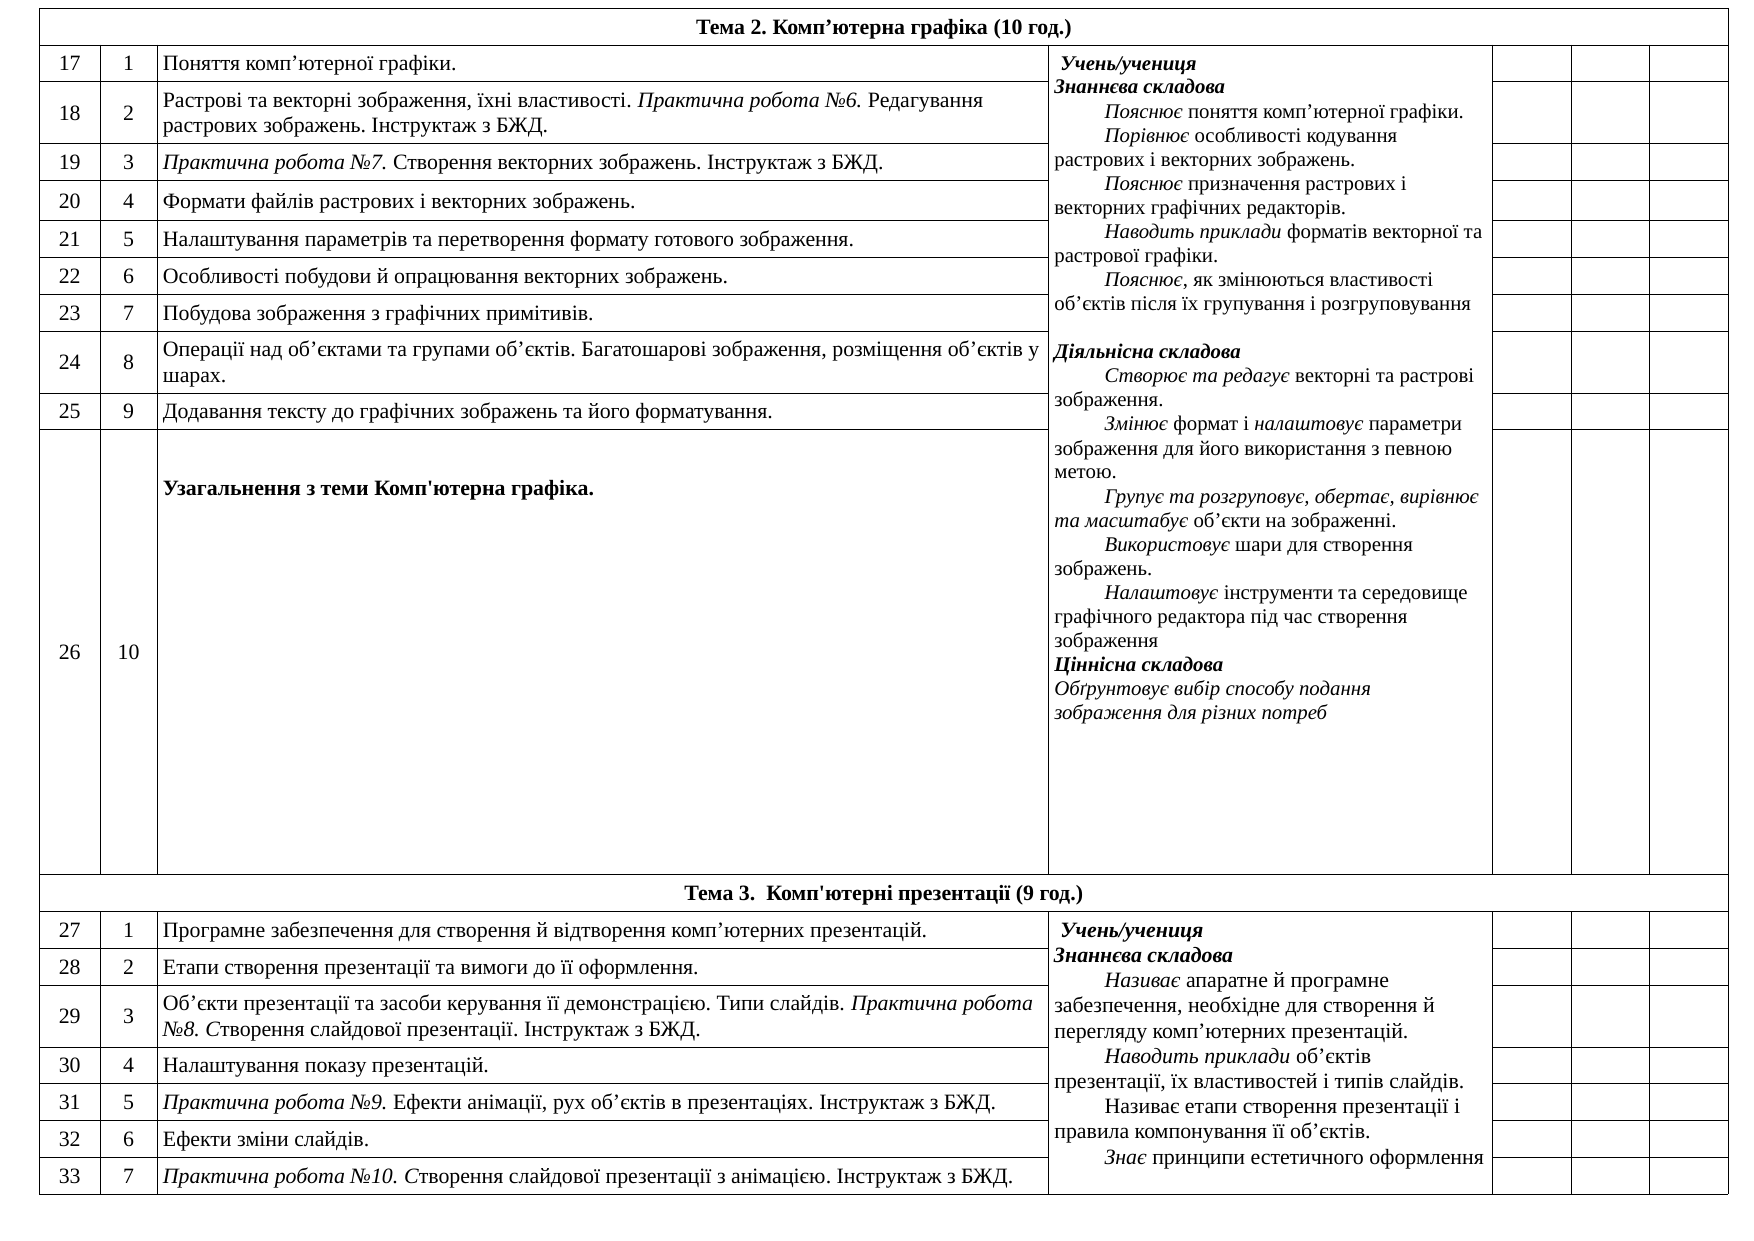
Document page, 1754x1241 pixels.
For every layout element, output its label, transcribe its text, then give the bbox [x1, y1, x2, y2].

table_cell [1650, 1121, 1728, 1157]
table_cell Узагальнення з теми Комп'ютерна графіка. [158, 430, 1048, 874]
table_cell [1572, 912, 1649, 948]
table_cell 20 [40, 181, 100, 220]
table_cell 33 [40, 1158, 100, 1194]
table_cell 17 [40, 46, 100, 81]
table_cell Практична робота №7. Створення векторних зображень. Інструктаж з БЖД. [158, 144, 1048, 180]
table_cell 2 [101, 949, 157, 984]
table_cell [1650, 258, 1728, 294]
table_cell [1650, 82, 1728, 143]
table_cell [1572, 1158, 1649, 1194]
table_cell [1493, 949, 1571, 984]
table_cell [1572, 394, 1649, 429]
table_cell Ефекти зміни слайдів. [158, 1121, 1048, 1157]
table_cell [1572, 295, 1649, 331]
table_cell Додавання тексту до графічних зображень та його форматування. [158, 394, 1048, 429]
table_cell 28 [40, 949, 100, 984]
table_cell [1493, 258, 1571, 294]
table_cell 8 [101, 332, 157, 393]
table_cell [1572, 258, 1649, 294]
table_cell 3 [101, 986, 157, 1047]
table_cell [1572, 430, 1649, 874]
table_cell [1572, 221, 1649, 257]
table_cell 26 [40, 430, 100, 874]
table_cell Практична робота №10. Створення слайдової презентації з анімацією. Інструктаж з БЖД. [158, 1158, 1048, 1194]
table_cell Поняття комп’ютерної графіки. [158, 46, 1048, 81]
table_cell Учень/учениця Знаннєва складова Пояснює поняття комп’ютерної графіки. Порівнює особливості кодування растрових і векторних зображень. Пояснює призначення растрових і векторних графічних редакторів. Наводить приклади форматів векторної та растрової графіки. Пояснює, як змінюються властивості об’єктів після їх групування і розгруповування Діяльнісна складова Створює та редагує векторні та растрові зображення. Змінює формат і налаштовує параметри зображення для його використання з певною метою. Групує та розгруповує, обертає, вирівнює та масштабує об’єкти на зображенні. Використовує шари для створення зображень. Налаштовує інструменти та середовище графічного редактора під час створення зображення Ціннісна складова Обґрунтовує вибір способу подання зображення для різних потреб [1049, 46, 1492, 874]
table_cell 18 [40, 82, 100, 143]
table_cell [1572, 144, 1649, 180]
table_cell [1493, 295, 1571, 331]
table_cell Налаштування параметрів та перетворення формату готового зображення. [158, 221, 1048, 257]
table_cell [1572, 986, 1649, 1047]
table_cell [1493, 986, 1571, 1047]
table_cell 4 [101, 1048, 157, 1083]
table_cell [1650, 46, 1728, 81]
table_cell 23 [40, 295, 100, 331]
table_cell Растрові та векторні зображення, їхні властивості. Практична робота №6. Редагування растрових зображень. Інструктаж з БЖД. [158, 82, 1048, 143]
table_cell [1572, 949, 1649, 984]
table_cell [1650, 912, 1728, 948]
table_cell [1572, 1084, 1649, 1120]
table_cell Програмне забезпечення для створення й відтворення комп’ютерних презентацій. [158, 912, 1048, 948]
table_cell [1650, 986, 1728, 1047]
table_cell 31 [40, 1084, 100, 1120]
table_cell 22 [40, 258, 100, 294]
table_cell 6 [101, 258, 157, 294]
table_cell 19 [40, 144, 100, 180]
table_cell Тема 3. Комп'ютерні презентації (9 год.) [40, 875, 1728, 911]
table_cell 30 [40, 1048, 100, 1083]
table_cell [1650, 1048, 1728, 1083]
table_cell 3 [101, 144, 157, 180]
table_cell 27 [40, 912, 100, 948]
table_cell [1650, 181, 1728, 220]
table_cell 9 [101, 394, 157, 429]
table_cell [1572, 181, 1649, 220]
table_cell [1650, 949, 1728, 984]
table_cell [1650, 394, 1728, 429]
table_cell [1650, 144, 1728, 180]
table_cell [1493, 82, 1571, 143]
table_cell [1493, 1048, 1571, 1083]
table_cell [1572, 332, 1649, 393]
table_cell [1493, 332, 1571, 393]
table_cell [1572, 46, 1649, 81]
table_cell Формати файлів растрових і векторних зображень. [158, 181, 1048, 220]
table_cell 5 [101, 221, 157, 257]
table_cell [1650, 430, 1728, 874]
table_cell [1493, 1121, 1571, 1157]
table_cell Практична робота №9. Ефекти анімації, рух об’єктів в презентаціях. Інструктаж з БЖД. [158, 1084, 1048, 1120]
table_cell Етапи створення презентації та вимоги до її оформлення. [158, 949, 1048, 984]
table_cell 21 [40, 221, 100, 257]
table_cell 10 [101, 430, 157, 874]
table_cell [1650, 295, 1728, 331]
table_cell Побудова зображення з графічних примітивів. [158, 295, 1048, 331]
table_cell 6 [101, 1121, 157, 1157]
table_cell 2 [101, 82, 157, 143]
table_cell [1493, 144, 1571, 180]
table_cell 32 [40, 1121, 100, 1157]
table_cell 7 [101, 295, 157, 331]
table_cell [1650, 1084, 1728, 1120]
table_cell [1493, 394, 1571, 429]
table_cell 1 [101, 912, 157, 948]
table_cell [1493, 221, 1571, 257]
table_cell [1493, 46, 1571, 81]
table_cell Особливості побудови й опрацювання векторних зображень. [158, 258, 1048, 294]
table_cell [1572, 82, 1649, 143]
table_cell [1650, 1158, 1728, 1194]
table_cell Тема 2. Комп’ютерна графіка (10 год.) [40, 9, 1728, 44]
table_cell 1 [101, 46, 157, 81]
table_cell Налаштування показу презентацій. [158, 1048, 1048, 1083]
table_cell 5 [101, 1084, 157, 1120]
table_cell 29 [40, 986, 100, 1047]
table_cell [1493, 912, 1571, 948]
table_cell 25 [40, 394, 100, 429]
table_cell [1572, 1048, 1649, 1083]
table_cell 4 [101, 181, 157, 220]
table_cell 7 [101, 1158, 157, 1194]
table_cell [1572, 1121, 1649, 1157]
table_cell [1493, 430, 1571, 874]
table_cell Об’єкти презентації та засоби керування її демонстрацією. Типи слайдів. Практична робота №8. Створення слайдової презентації. Інструктаж з БЖД. [158, 986, 1048, 1047]
table_cell 24 [40, 332, 100, 393]
table_cell [1493, 181, 1571, 220]
table_cell Операції над об’єктами та групами об’єктів. Багатошарові зображення, розміщення об’єктів у шарах. [158, 332, 1048, 393]
table_cell [1650, 221, 1728, 257]
table_cell Учень/учениця Знаннєва складова Називає апаратне й програмне забезпечення, необхідне для створення й перегляду комп’ютерних презентацій. Наводить приклади об’єктів презентації, їх властивостей і типів слайдів. Називає етапи створення презентації і правила компонування її об’єктів. Знає принципи естетичного оформлення [1049, 912, 1492, 1194]
table_cell [1493, 1158, 1571, 1194]
table_cell [1650, 332, 1728, 393]
table_cell [1493, 1084, 1571, 1120]
